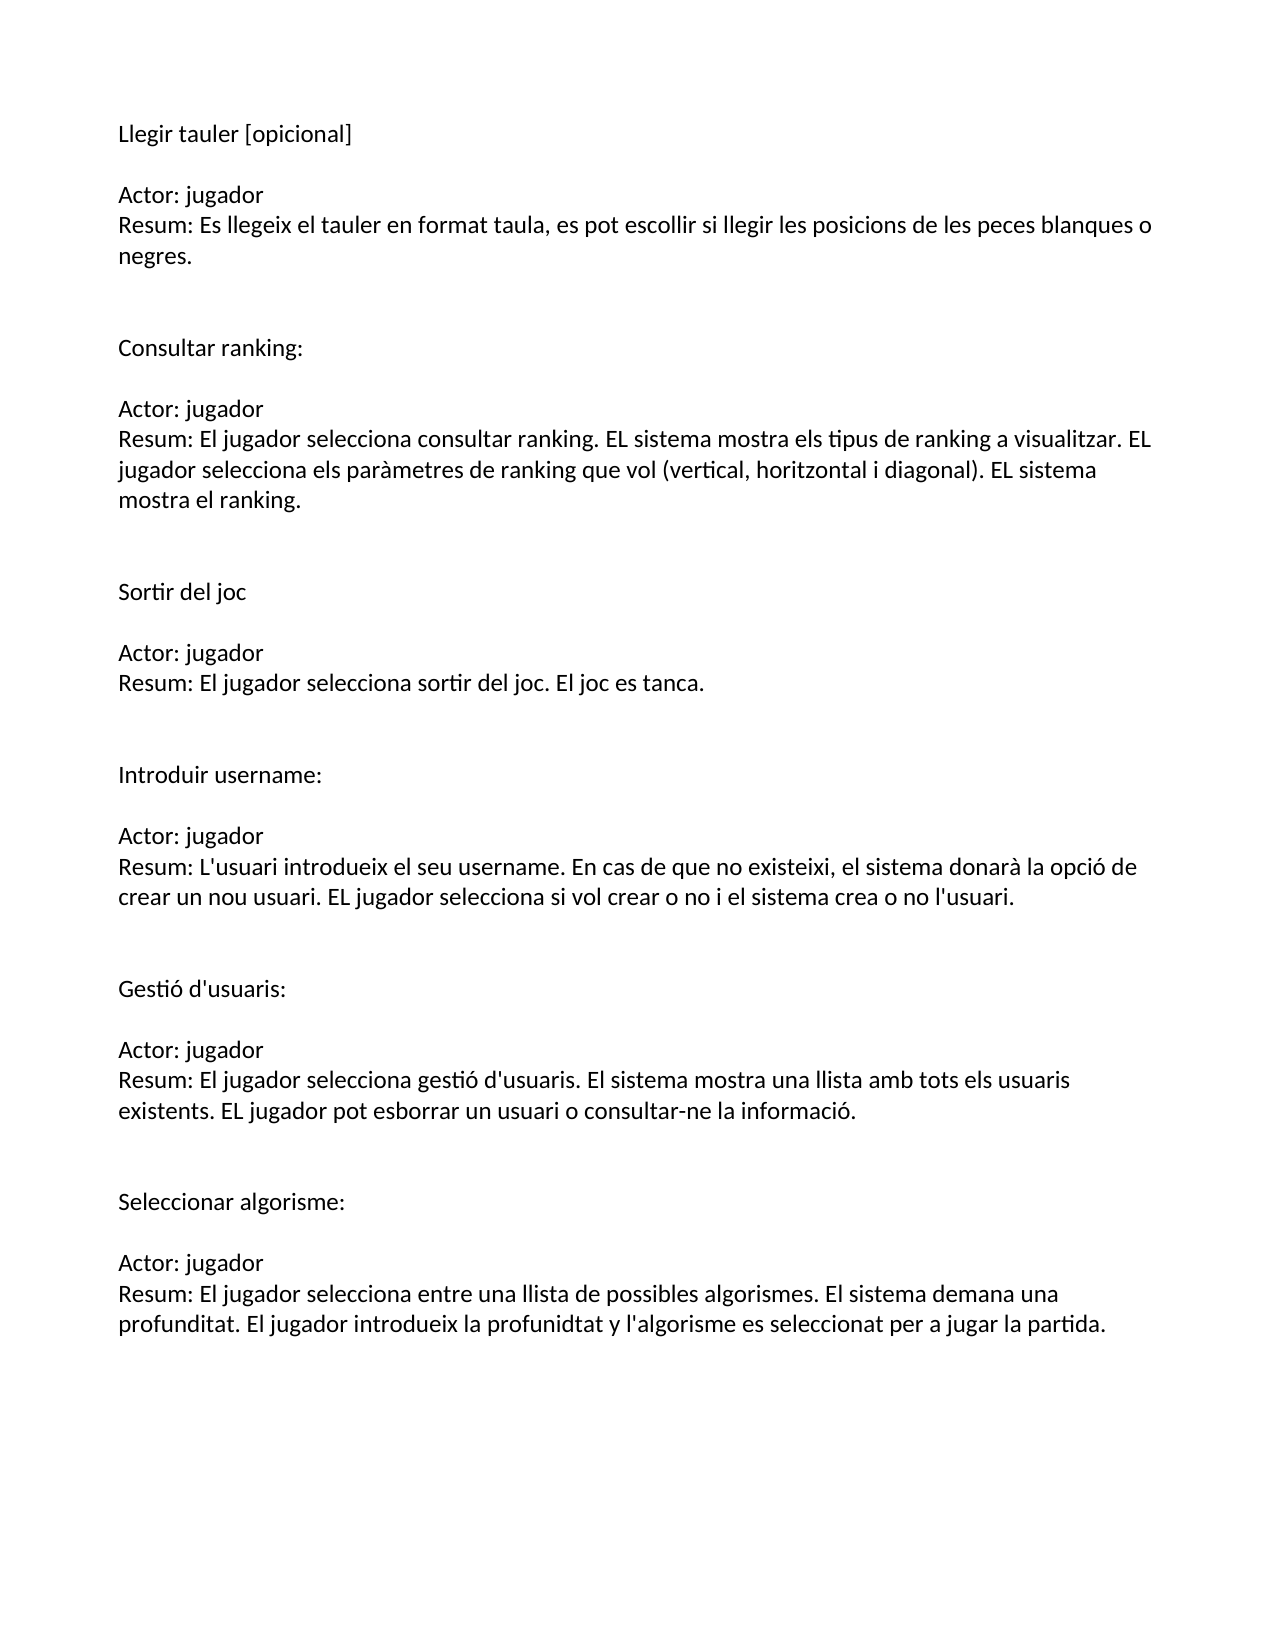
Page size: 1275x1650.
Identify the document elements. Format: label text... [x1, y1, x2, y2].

text Resum: L'usuari introdueix el seu username. En cas de que no existeixi, el sistema donarà la opció de crear un nou usuari. EL jugador selecciona si vol crear o no i el sistema crea o no l'usuari. [118, 851, 1157, 912]
text Resum: Es llegeix el tauler en format taula, es pot escollir si llegir les posicions de les peces blanques o negres. [118, 210, 1157, 271]
text Sortir del joc [118, 576, 1157, 606]
text Actor: jugador [118, 1034, 1157, 1064]
text Actor: jugador [118, 393, 1157, 423]
text Gestió d'usuaris: [118, 973, 1157, 1003]
text Actor: jugador [118, 1247, 1157, 1278]
text Resum: El jugador selecciona sortir del joc. El joc es tanca. [118, 667, 1157, 698]
text Actor: jugador [118, 820, 1157, 851]
text Introduir username: [118, 759, 1157, 789]
text Seleccionar algorisme: [118, 1186, 1157, 1217]
text Resum: El jugador selecciona entre una llista de possibles algorismes. El sistema demana una profunditat. El jugador introdueix la profunidtat y l'algorisme es seleccionat per a jugar la partida. [118, 1278, 1157, 1339]
text Llegir tauler [opicional] [118, 118, 1157, 149]
text Consultar ranking: [118, 332, 1157, 362]
text Actor: jugador [118, 637, 1157, 667]
text Resum: El jugador selecciona consultar ranking. EL sistema mostra els tipus de ranking a visualitzar. EL jugador selecciona els paràmetres de ranking que vol (vertical, horitzontal i diagonal). EL sistema mostra el ranking. [118, 423, 1157, 515]
text Resum: El jugador selecciona gestió d'usuaris. El sistema mostra una llista amb tots els usuaris existents. EL jugador pot esborrar un usuari o consultar-ne la informació. [118, 1064, 1157, 1125]
text Actor: jugador [118, 179, 1157, 210]
